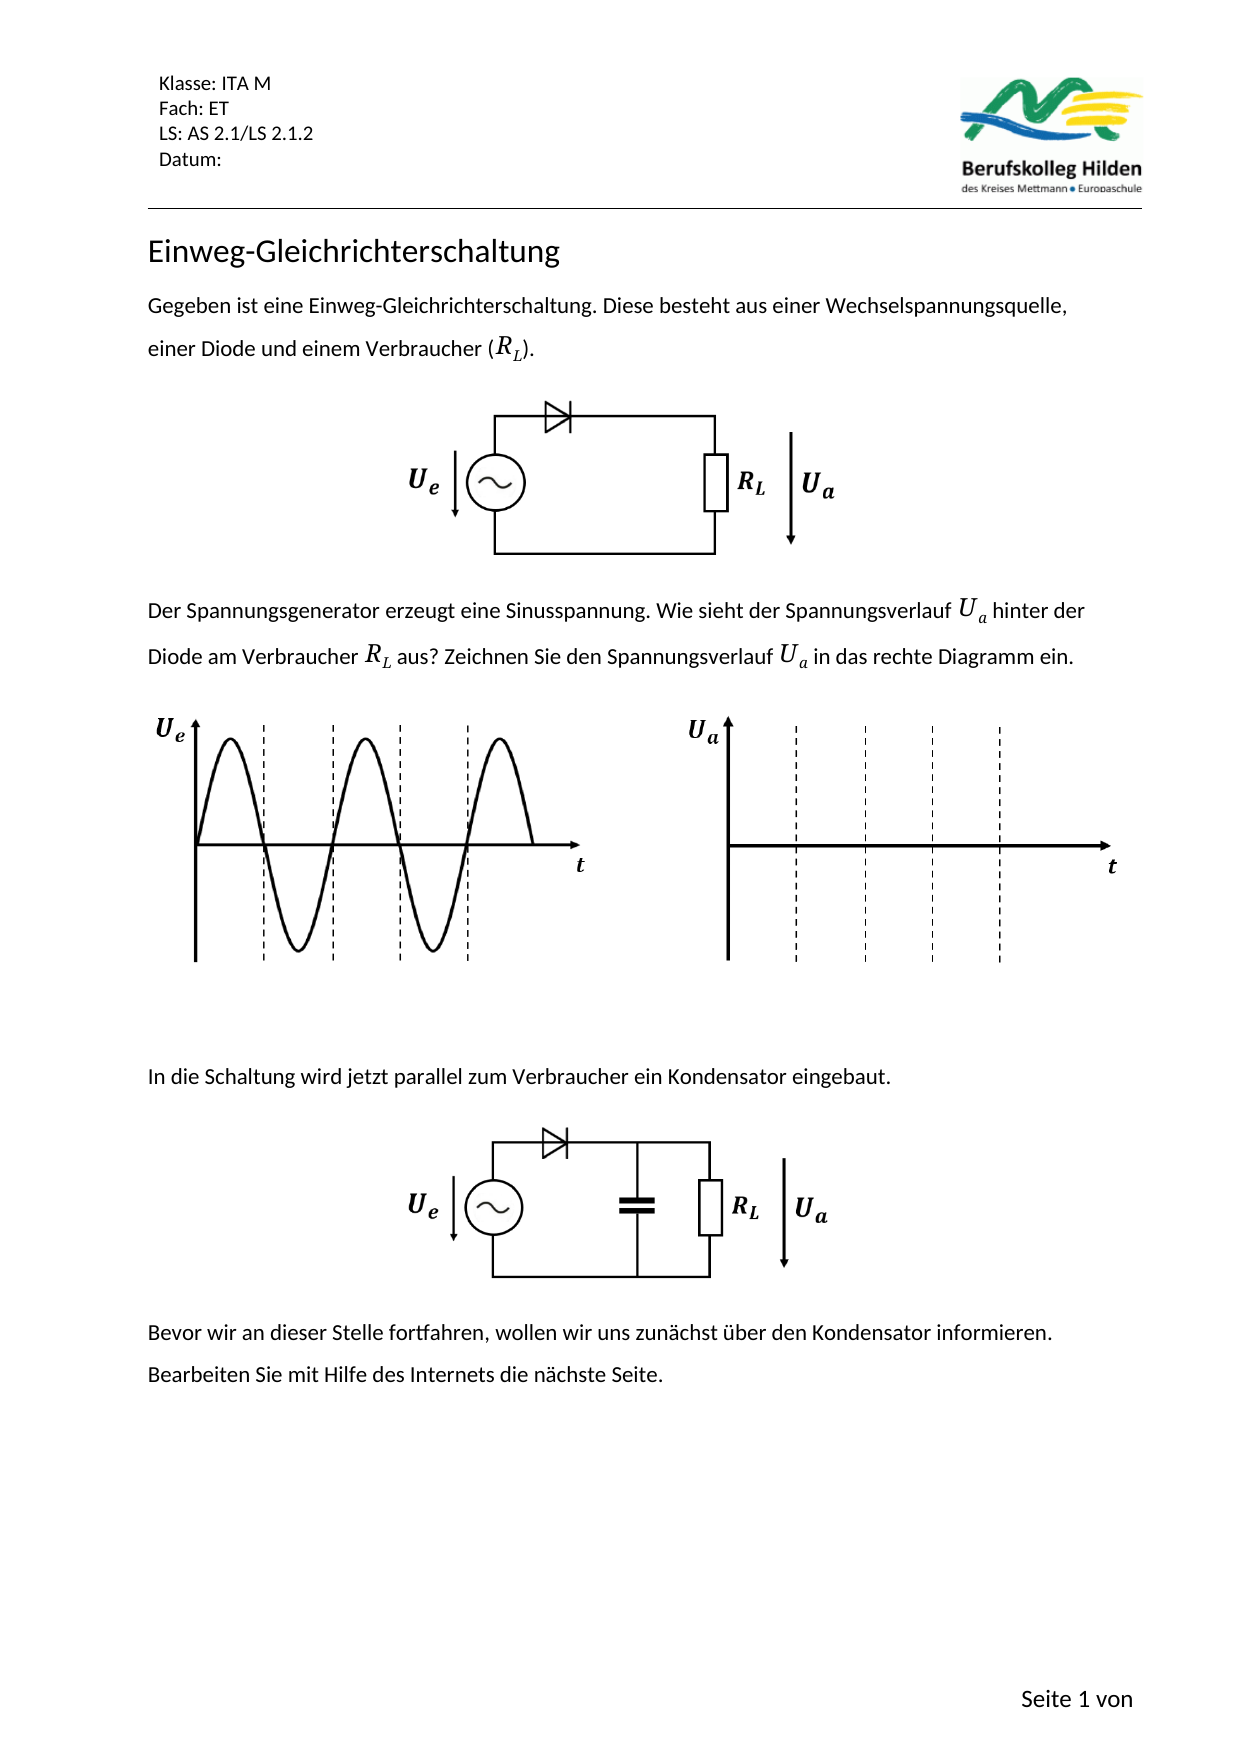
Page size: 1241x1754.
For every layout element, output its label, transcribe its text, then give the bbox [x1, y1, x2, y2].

picture [400, 1125, 840, 1284]
text Der Spannungsgenerator erzeugt eine Sinusspannung. Wie sieht der Spannungsverlauf hinter der Diode am Verbraucher aus? Zeichnen Sie den Spannungsverlauf in das rechte Diagramm ein. [148, 595, 1093, 672]
picture [981, 69, 1152, 202]
subtitle Einweg-Gleichrichterschaltung [148, 230, 1093, 271]
text Bevor wir an dieser Stelle fortfahren, wollen wir uns zunächst über den Kondensator informieren. Bearbeiten Sie mit Hilfe des Internets die nächste Seite. [148, 1318, 1093, 1388]
text In die Schaltung wird jetzt parallel zum Verbraucher ein Kondensator eingebaut. [148, 1062, 1093, 1091]
text Gegeben ist eine Einweg-Gleichrichterschaltung. Diese besteht aus einer Wechselspannungsquelle, einer Diode und einem Verbraucher (). [148, 291, 1093, 364]
picture [396, 399, 844, 561]
picture [147, 706, 1137, 965]
